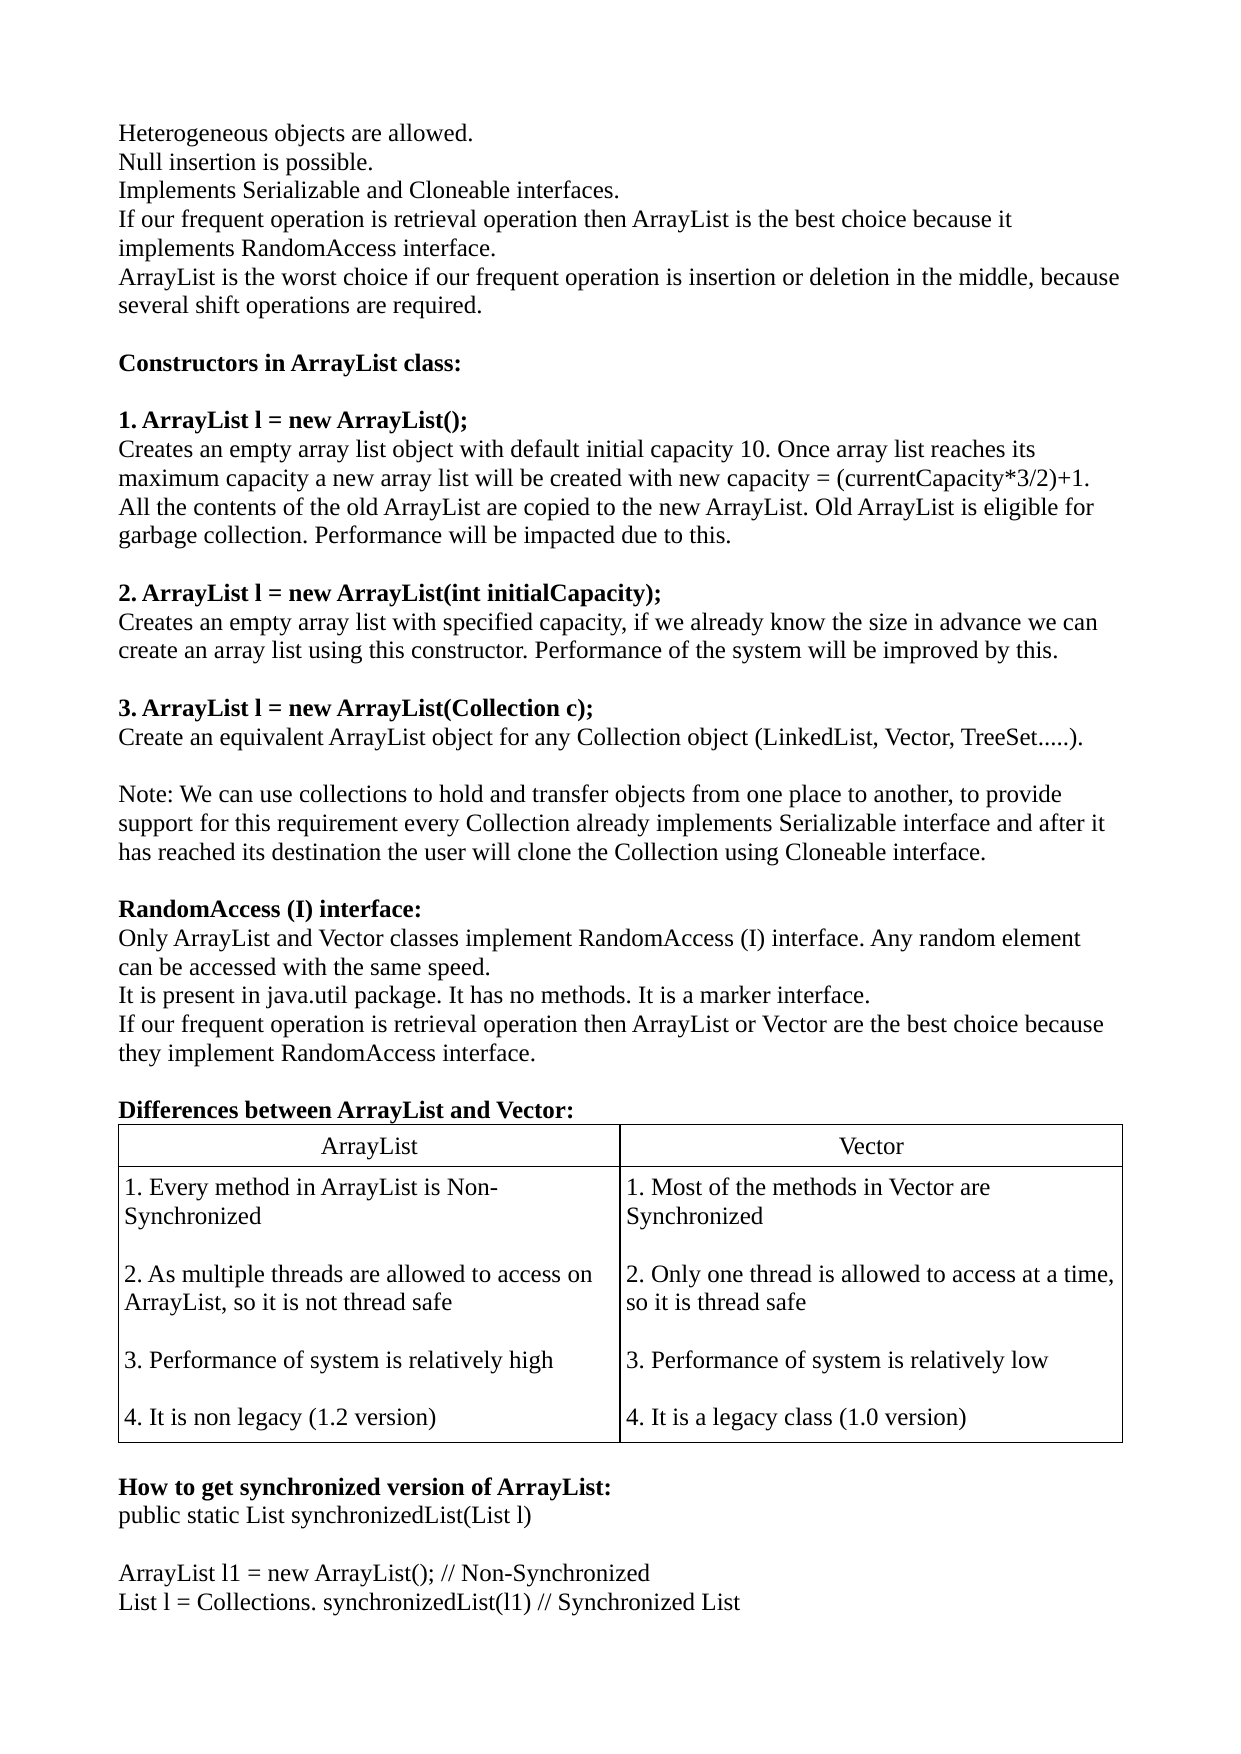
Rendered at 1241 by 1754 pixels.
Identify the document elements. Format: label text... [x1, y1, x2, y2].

text Create an equivalent ArrayList object for any Collection object (LinkedList, Vector, TreeSet.....). [118, 722, 1122, 751]
text Null insertion is possible. [118, 147, 1122, 176]
text Constructors in ArrayList class: [118, 348, 1122, 377]
text How to get synchronized version of ArrayList: [118, 1472, 1122, 1501]
table_header ArrayList [119, 1125, 619, 1166]
text 1. ArrayList l = new ArrayList(); [118, 406, 1122, 434]
table_cell 1. Every method in ArrayList is Non-Synchronized 2. As multiple threads are allowed to access on ArrayList, so it is not thread safe 3. Performance of system is relatively high 4. It is non legacy (1.2 version) [119, 1167, 619, 1442]
text ArrayList is the worst choice if our frequent operation is insertion or deletion in the middle, because several shift operations are required. [118, 262, 1122, 319]
text If our frequent operation is retrieval operation then ArrayList or Vector are the best choice because they implement RandomAccess interface. [118, 1009, 1122, 1067]
text Creates an empty array list object with default initial capacity 10. Once array list reaches its maximum capacity a new array list will be created with new capacity = (currentCapacity*3/2)+1. [118, 434, 1122, 492]
text 3. ArrayList l = new ArrayList(Collection c); [118, 693, 1122, 722]
text If our frequent operation is retrieval operation then ArrayList is the best choice because it implements RandomAccess interface. [118, 204, 1122, 262]
text Only ArrayList and Vector classes implement RandomAccess (I) interface. Any random element can be accessed with the same speed. [118, 923, 1122, 981]
text Note: We can use collections to hold and transfer objects from one place to another, to provide support for this requirement every Collection already implements Serializable interface and after it has reached its destination the user will clone the Collection using Cloneable interface. [118, 779, 1122, 866]
text Creates an empty array list with specified capacity, if we already know the size in advance we can create an array list using this constructor. Performance of the system will be improved by this. [118, 607, 1122, 664]
text Heterogeneous objects are allowed. [118, 118, 1122, 147]
text 2. ArrayList l = new ArrayList(int initialCapacity); [118, 578, 1122, 607]
text Implements Serializable and Cloneable interfaces. [118, 176, 1122, 204]
text Differences between ArrayList and Vector: [118, 1096, 1122, 1124]
table_header Vector [621, 1125, 1122, 1166]
text ArrayList l1 = new ArrayList(); // Non-Synchronized [118, 1558, 1122, 1587]
text public static List synchronizedList(List l) [118, 1501, 1122, 1529]
text All the contents of the old ArrayList are copied to the new ArrayList. Old ArrayList is eligible for garbage collection. Performance will be impacted due to this. [118, 492, 1122, 549]
text It is present in java.util package. It has no methods. It is a marker interface. [118, 981, 1122, 1009]
text RandomAccess (I) interface: [118, 894, 1122, 923]
table_cell 1. Most of the methods in Vector are Synchronized 2. Only one thread is allowed to access at a time, so it is thread safe 3. Performance of system is relatively low 4. It is a legacy class (1.0 version) [621, 1167, 1122, 1442]
text List l = Collections. synchronizedList(l1) // Synchronized List [118, 1587, 1122, 1616]
